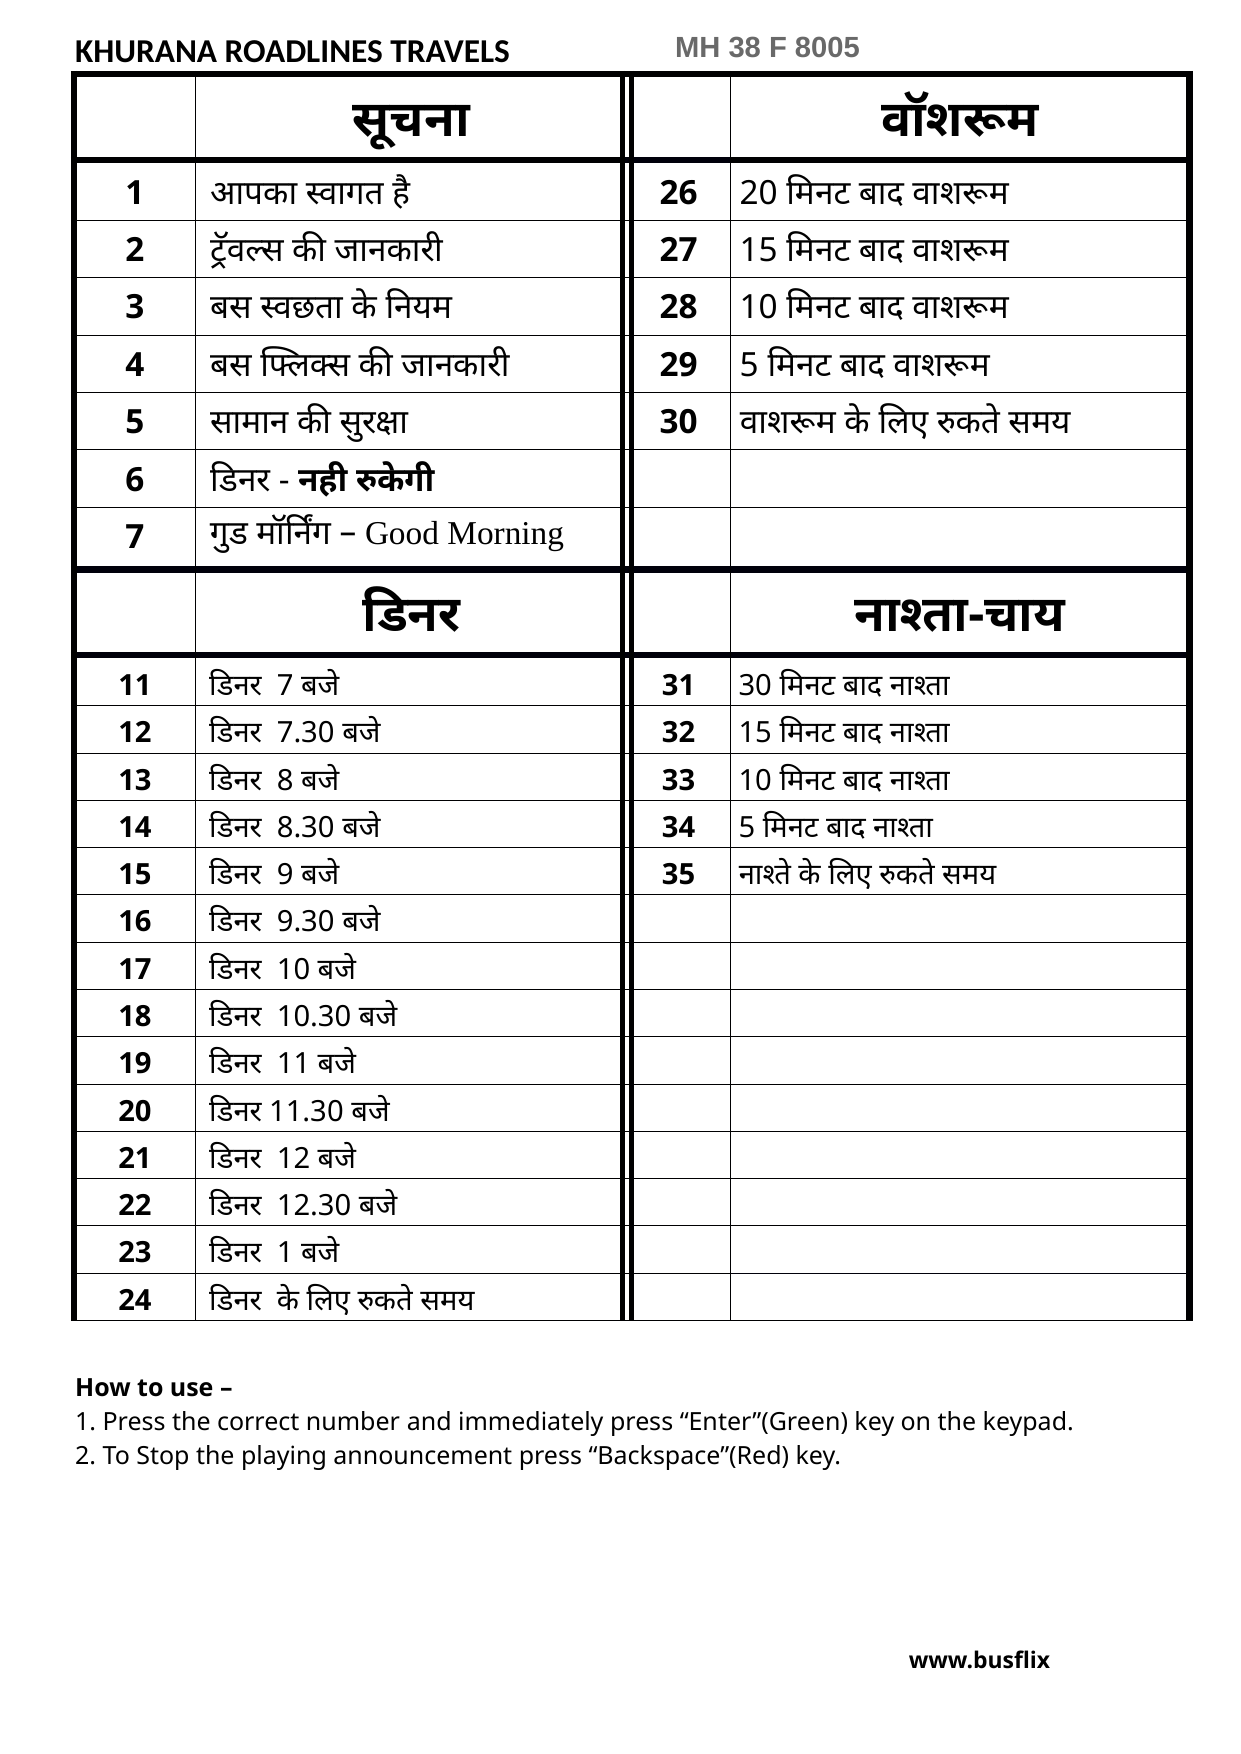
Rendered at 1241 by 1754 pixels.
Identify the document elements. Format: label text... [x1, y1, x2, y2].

text 2. To Stop the playing announcement press “Backspace”(Red) key. [75, 1438, 1165, 1472]
table_cell डिनर के लिए रुकते समय [196, 1274, 620, 1320]
table_cell 23 [77, 1226, 195, 1273]
table_cell डिनर 10 बजे [196, 943, 620, 989]
table_cell डिनर - नही रुकेगी [196, 450, 620, 507]
table_cell [634, 990, 730, 1036]
table_cell [731, 1179, 1186, 1225]
table_cell 3 [77, 278, 195, 334]
table_cell नाश्ता-चाय [731, 573, 1186, 652]
table_cell 7 [77, 508, 195, 566]
text How to use – [75, 1369, 1165, 1404]
table_cell 24 [77, 1274, 195, 1320]
table_cell 12 [77, 706, 195, 752]
table_cell डिनर 9.30 बजे [196, 895, 620, 942]
table_cell 2 [77, 221, 195, 277]
table_cell 10 मिनट बाद वाशरूम [731, 278, 1186, 334]
table_cell डिनर 8.30 बजे [196, 801, 620, 847]
table_cell [634, 573, 730, 652]
table_cell [77, 573, 195, 652]
table_cell [634, 1132, 730, 1178]
table_cell [731, 508, 1186, 566]
table_cell ट्रॅवल्स की जानकारी [196, 221, 620, 277]
table_cell 19 [77, 1037, 195, 1083]
table_cell गुड मॉर्निंग – Good Morning [196, 508, 620, 566]
table_cell 29 [634, 336, 730, 392]
table_cell 27 [634, 221, 730, 277]
table_cell 10 मिनट बाद नाश्ता [731, 754, 1186, 800]
table_cell 28 [634, 278, 730, 334]
table_cell [634, 895, 730, 942]
table_cell [731, 1037, 1186, 1083]
table_cell 20 [77, 1085, 195, 1131]
table_cell 13 [77, 754, 195, 800]
table_cell 35 [634, 848, 730, 894]
table_cell [731, 1226, 1186, 1273]
table_cell डिनर 12 बजे [196, 1132, 620, 1178]
table_cell 6 [77, 450, 195, 507]
text www.busflix [75, 1642, 1165, 1676]
table_cell 32 [634, 706, 730, 752]
table_cell [634, 1085, 730, 1131]
table_cell 11 [77, 658, 195, 705]
table_cell वाशरूम के लिए रुकते समय [731, 393, 1186, 449]
table_cell [634, 450, 730, 507]
table_cell 18 [77, 990, 195, 1036]
table_cell 31 [634, 658, 730, 705]
table_cell 30 [634, 393, 730, 449]
table_cell [634, 1226, 730, 1273]
table_cell [634, 1037, 730, 1083]
table_cell डिनर 12.30 बजे [196, 1179, 620, 1225]
table_cell 1 [77, 163, 195, 220]
table_cell [731, 895, 1186, 942]
table_cell [731, 450, 1186, 507]
table_header सूचना [196, 77, 620, 157]
table_cell डिनर 11 बजे [196, 1037, 620, 1083]
table_cell डिनर 11.30 बजे [196, 1085, 620, 1131]
table_cell 5 [77, 393, 195, 449]
table_cell बस स्वछता के नियम [196, 278, 620, 334]
table_cell 15 [77, 848, 195, 894]
table_cell बस फ्लिक्स की जानकारी [196, 336, 620, 392]
table_cell सामान की सुरक्षा [196, 393, 620, 449]
table_cell [634, 943, 730, 989]
table_cell 14 [77, 801, 195, 847]
table_cell 34 [634, 801, 730, 847]
table_cell डिनर 7 बजे [196, 658, 620, 705]
table_cell 22 [77, 1179, 195, 1225]
table_cell [731, 1274, 1186, 1320]
table_cell नाश्ते के लिए रुकते समय [731, 848, 1186, 894]
table_cell [731, 1085, 1186, 1131]
table_cell 5 मिनट बाद नाश्ता [731, 801, 1186, 847]
table_cell [634, 508, 730, 566]
table_cell 30 मिनट बाद नाश्ता [731, 658, 1186, 705]
table_cell डिनर 1 बजे [196, 1226, 620, 1273]
table_cell [731, 990, 1186, 1036]
table_cell 16 [77, 895, 195, 942]
table_cell [634, 1179, 730, 1225]
table_cell आपका स्वागत है [196, 163, 620, 220]
table_cell [731, 1132, 1186, 1178]
table_header [77, 77, 195, 157]
table_cell 15 मिनट बाद नाश्ता [731, 706, 1186, 752]
table_header वॉशरूम [731, 77, 1186, 157]
table_cell [634, 1274, 730, 1320]
table_cell डिनर 7.30 बजे [196, 706, 620, 752]
table_cell डिनर 9 बजे [196, 848, 620, 894]
table_cell डिनर 10.30 बजे [196, 990, 620, 1036]
table_cell 21 [77, 1132, 195, 1178]
table_cell 20 मिनट बाद वाशरूम [731, 163, 1186, 220]
table_cell 4 [77, 336, 195, 392]
table_cell 26 [634, 163, 730, 220]
table_cell [731, 943, 1186, 989]
table_header [634, 77, 730, 157]
table_cell 5 मिनट बाद वाशरूम [731, 336, 1186, 392]
table_cell 17 [77, 943, 195, 989]
table_cell 33 [634, 754, 730, 800]
text 1. Press the correct number and immediately press “Enter”(Green) key on the keypad. [75, 1404, 1165, 1438]
table_cell डिनर [196, 573, 620, 652]
table_cell 15 मिनट बाद वाशरूम [731, 221, 1186, 277]
table_cell डिनर 8 बजे [196, 754, 620, 800]
